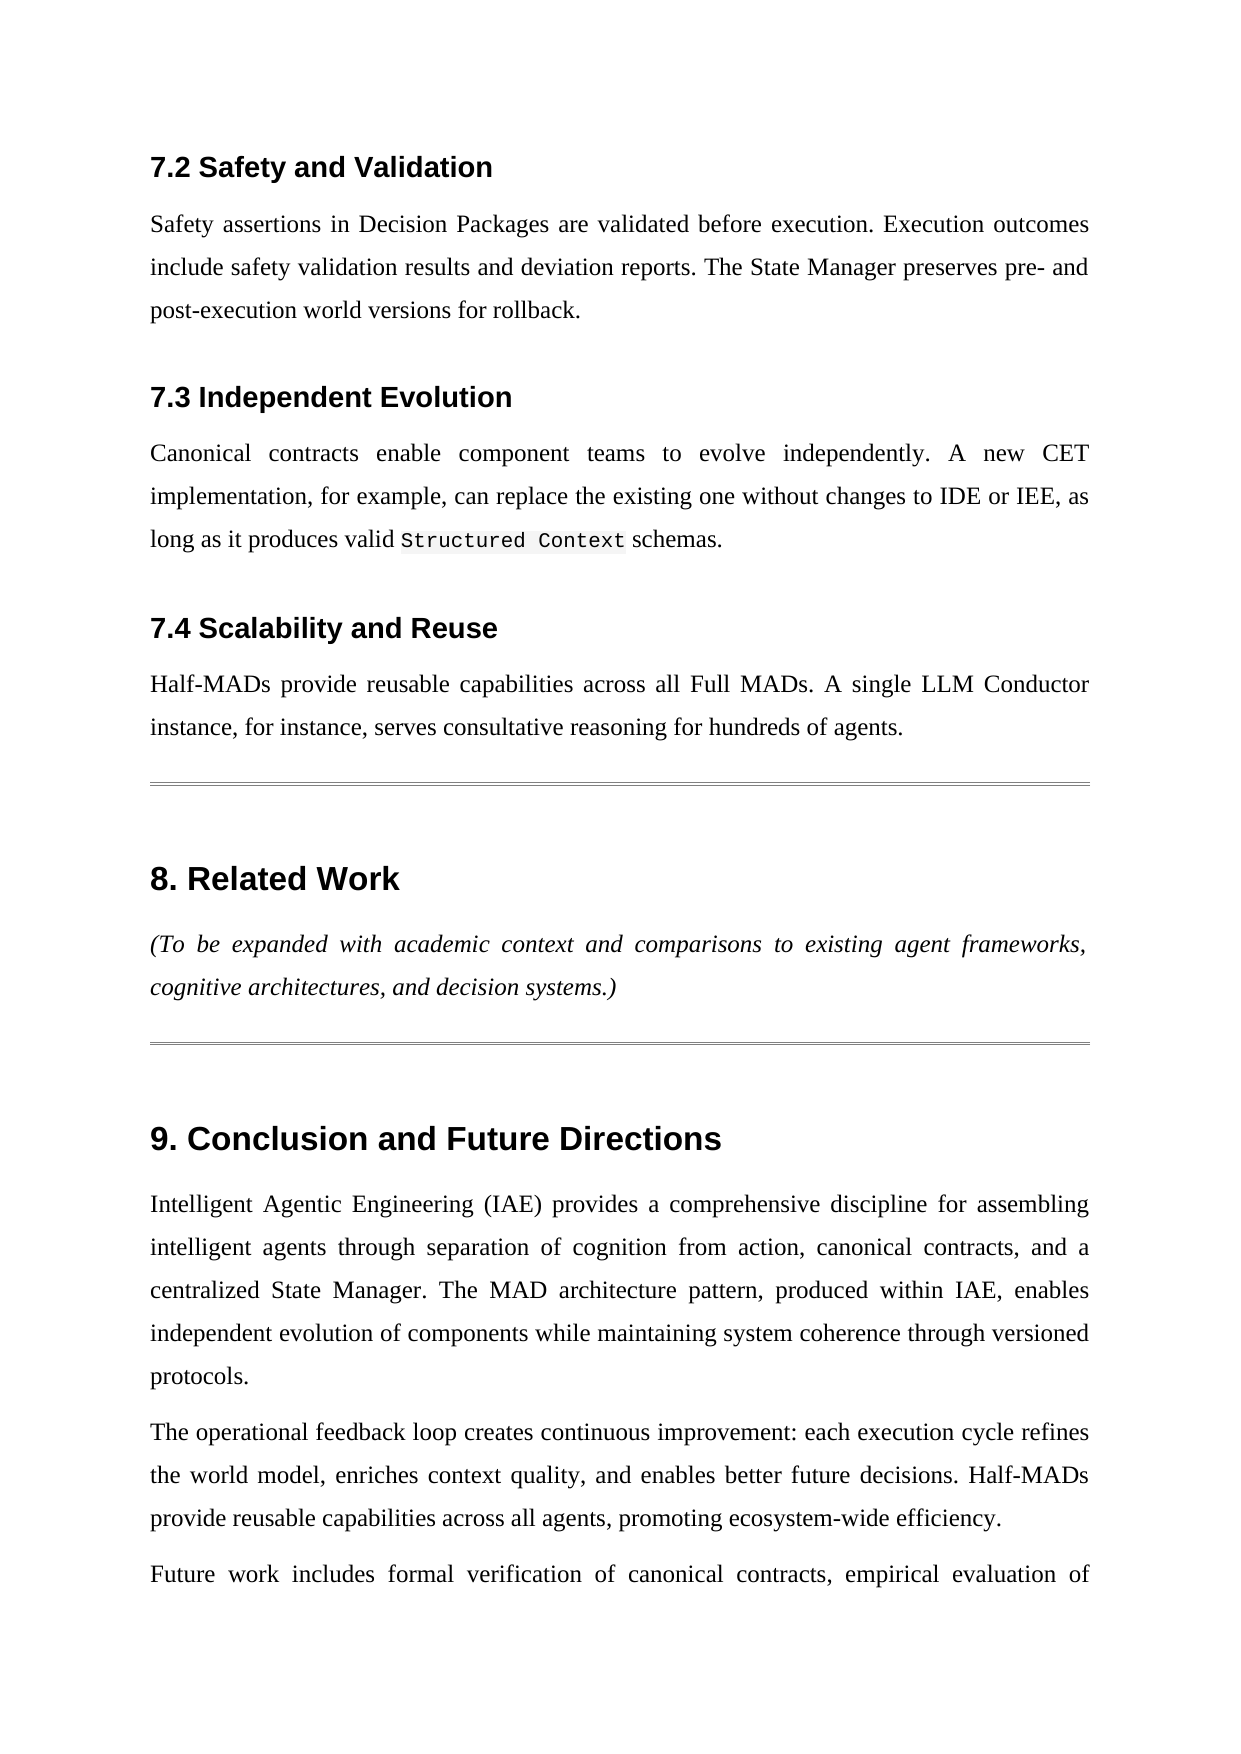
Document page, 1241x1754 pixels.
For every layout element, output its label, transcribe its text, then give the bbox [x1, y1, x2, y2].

subtitle 7.4 Scalability and Reuse [150, 611, 1090, 644]
text Future work includes formal verification of canonical contracts, empirical evaluation of [150, 1559, 1090, 1587]
text Half-MADs provide reusable capabilities across all Full MADs. A single LLM Conductor instance, for instance, serves consultative reasoning for hundreds of agents. [150, 669, 1090, 741]
text (To be expanded with academic context and comparisons to existing agent frameworks, cognitive architectures, and decision systems.) [150, 929, 1090, 1001]
text The operational feedback loop creates continuous improvement: each execution cycle refines the world model, enriches context quality, and enables better future decisions. Half-MADs provide reusable capabilities across all agents, promoting ecosystem-wide efficiency. [150, 1417, 1090, 1532]
subtitle 7.3 Independent Evolution [150, 380, 1090, 413]
text Canonical contracts enable component teams to evolve independently. A new CET implementation, for example, can replace the existing one without changes to IDE or IEE, as long as it produces valid Structured Context schemas. [150, 438, 1090, 554]
subtitle 9. Conclusion and Future Directions [150, 1118, 1090, 1157]
text Intelligent Agentic Engineering (IAE) provides a comprehensive discipline for assembling intelligent agents through separation of cognition from action, canonical contracts, and a centralized State Manager. The MAD architecture pattern, produced within IAE, enables independent evolution of components while maintaining system coherence through versioned protocols. [150, 1189, 1090, 1390]
subtitle 7.2 Safety and Validation [150, 150, 1090, 183]
subtitle 8. Related Work [150, 859, 1090, 897]
text Safety assertions in Decision Packages are validated before execution. Execution outcomes include safety validation results and deviation reports. The State Manager preserves pre- and post-execution world versions for rollback. [150, 209, 1090, 324]
